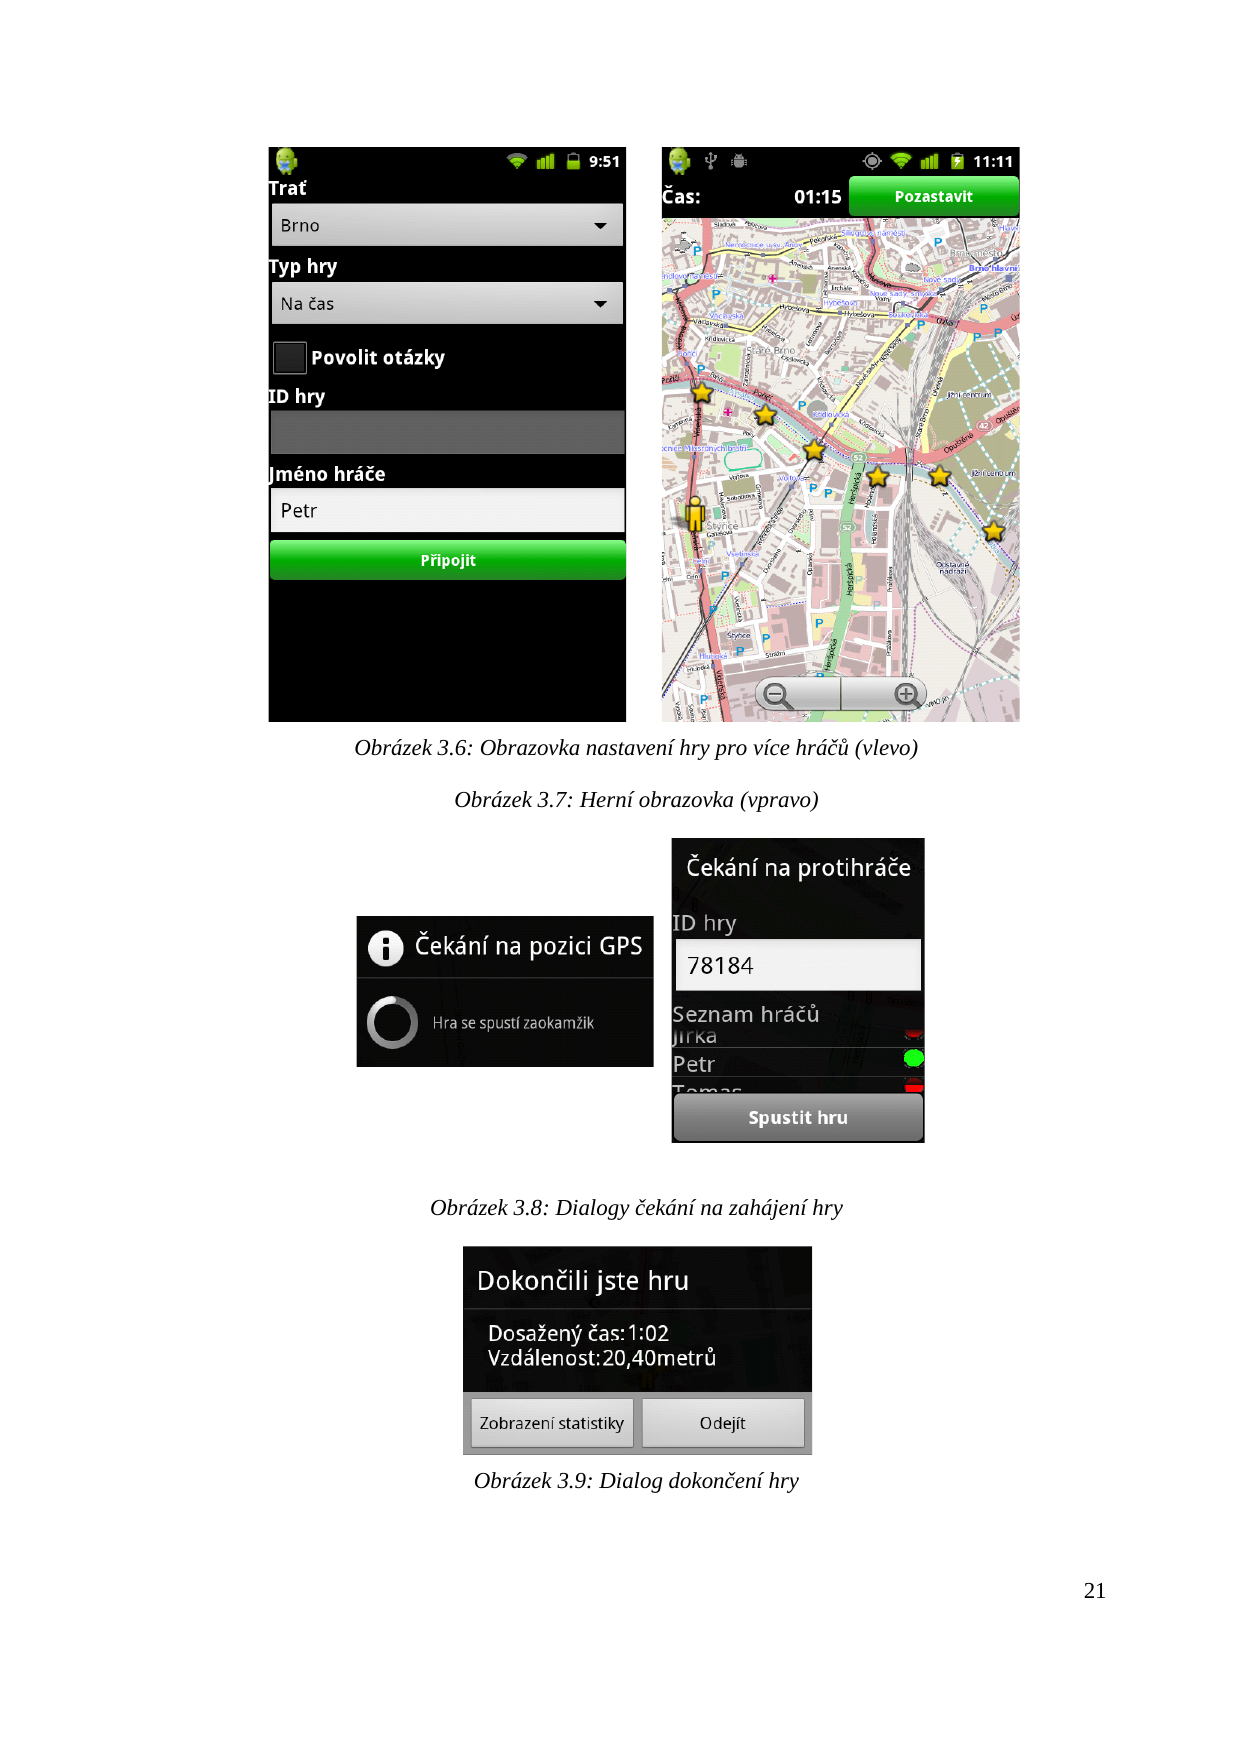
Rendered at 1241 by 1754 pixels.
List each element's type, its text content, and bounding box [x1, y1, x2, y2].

text Obrázek 3.9: Dialog dokončení hry [169, 1246, 1106, 1494]
picture [661, 147, 1020, 722]
picture [356, 916, 654, 1067]
text Obrázek 3.7: Herní obrazovka (vpravo) [169, 786, 1106, 813]
picture [268, 147, 627, 722]
picture [463, 1246, 813, 1455]
text Obrázek 3.6: Obrazovka nastavení hry pro více hráčů (vlevo) [169, 148, 1106, 761]
text Obrázek 3.8: Dialogy čekání na zahájení hry [169, 1194, 1106, 1221]
picture [671, 838, 925, 1143]
